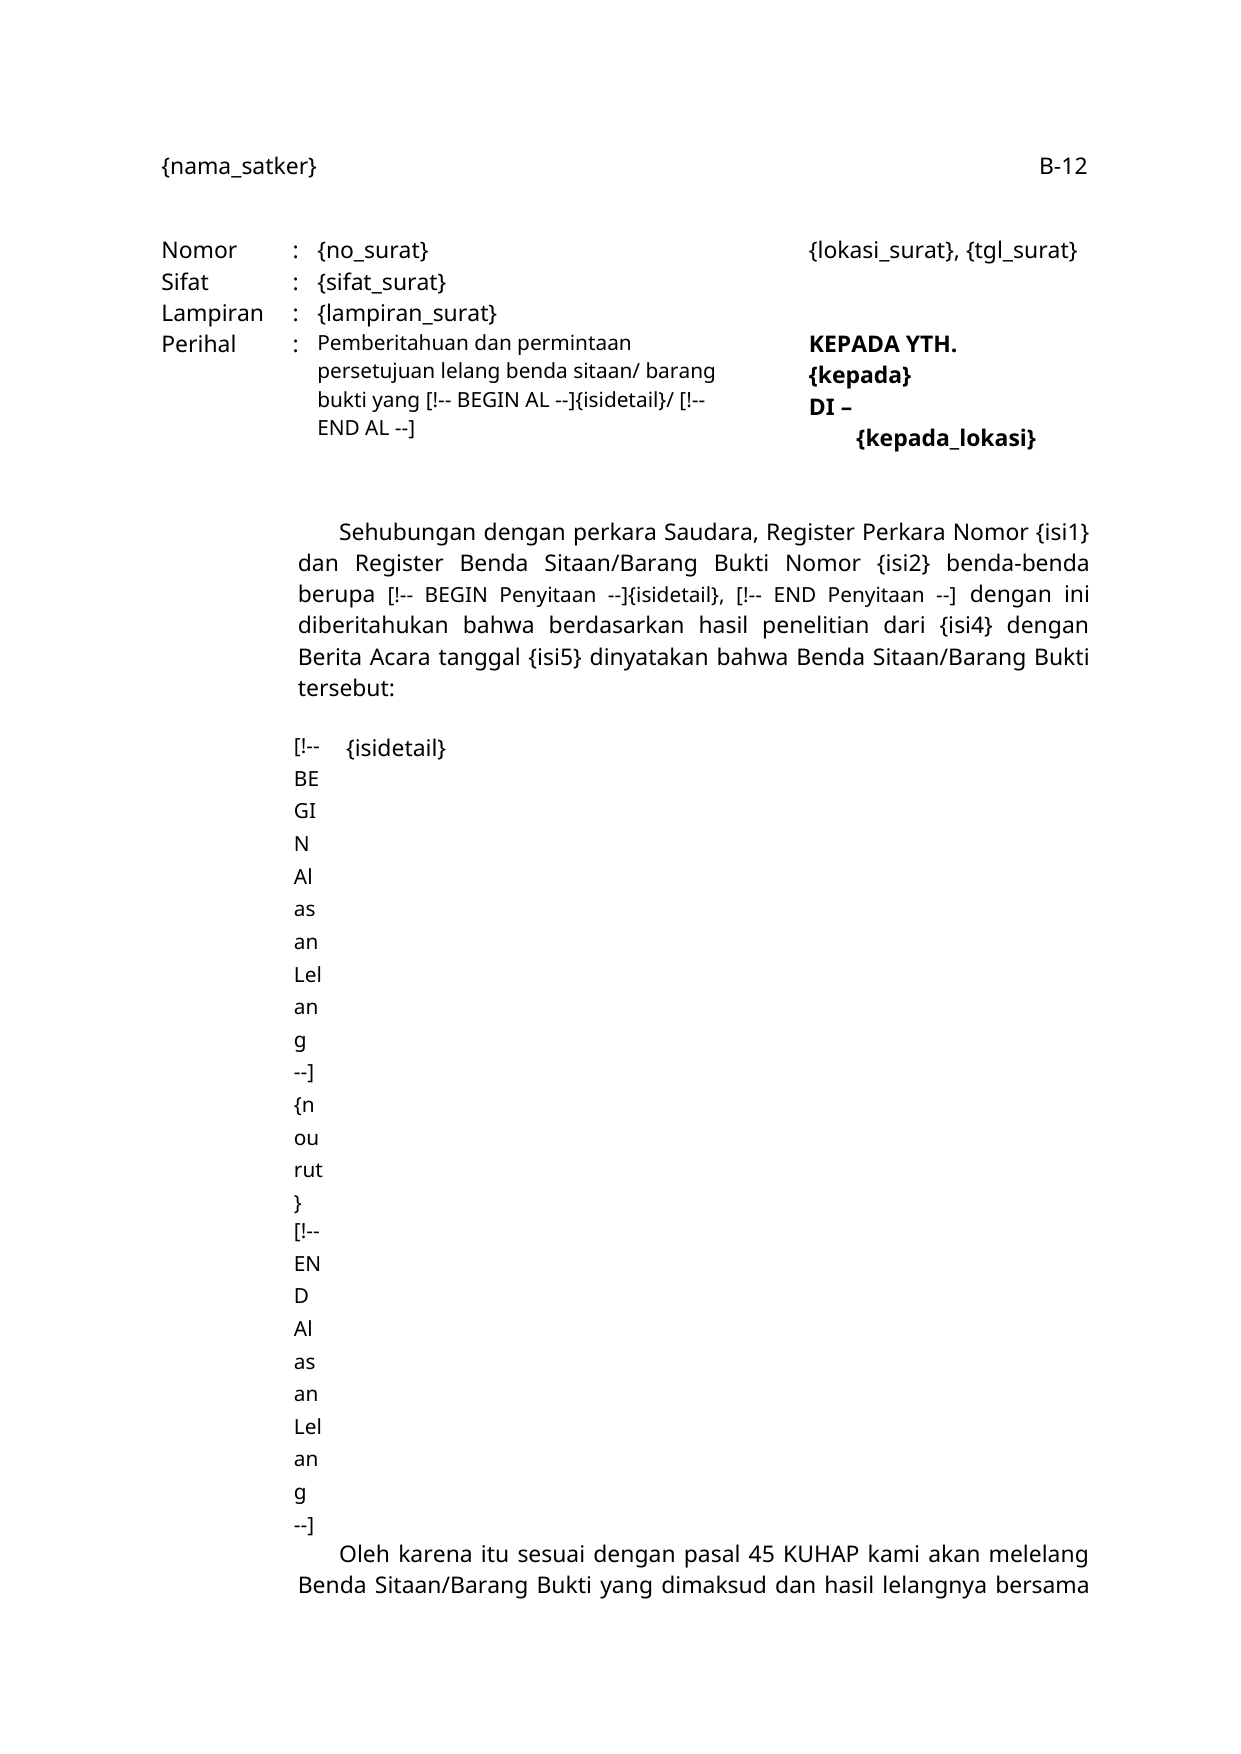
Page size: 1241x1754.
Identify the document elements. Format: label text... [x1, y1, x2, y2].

table_cell [763, 328, 797, 453]
table_header Nomor [150, 234, 291, 266]
table_cell Perihal [150, 328, 291, 453]
table_cell : [291, 297, 306, 328]
table_header {nama_satker} [150, 150, 846, 181]
table_cell : [291, 328, 306, 453]
table_cell [798, 297, 1099, 328]
table_cell : [291, 266, 306, 297]
text Sehubungan dengan perkara Saudara, Register Perkara Nomor {isi1} dan Register Benda Sitaan/Barang Bukti Nomor {isi2} benda-benda berupa [!-- BEGIN Penyitaan --]{isidetail}, [!-- END Penyitaan --] dengan ini diberitahukan bahwa berdasarkan hasil penelitian dari {isi4} dengan Berita Acara tanggal {isi5} dinyatakan bahwa Benda Sitaan/Barang Bukti tersebut: [298, 516, 1090, 703]
table_header [846, 150, 903, 181]
table_header {isidetail} [335, 731, 1098, 1216]
table_cell [!-- END AlasanLelang --] [283, 1216, 334, 1538]
table_cell KEPADA YTH. {kepada} DI – {kepada_lokasi} [798, 328, 1099, 453]
table_cell [763, 266, 797, 297]
table_cell [335, 1216, 1098, 1538]
table_cell {lampiran_surat} [306, 297, 763, 328]
table_header {lokasi_surat}, {tgl_surat} [798, 234, 1099, 266]
table_cell Lampiran [150, 297, 291, 328]
text Oleh karena itu sesuai dengan pasal 45 KUHAP kami akan melelang Benda Sitaan/Barang Bukti yang dimaksud dan hasil lelangnya bersama [298, 1538, 1090, 1601]
table_cell {sifat_surat} [306, 266, 763, 297]
table_cell [763, 297, 797, 328]
table_header [763, 234, 797, 266]
table_header [!-- BEGIN AlasanLelang --]{nourut} [283, 731, 334, 1216]
table_cell Pemberitahuan dan permintaan persetujuan lelang benda sitaan/ barang bukti yang [!-- BEGIN AL --]{isidetail}/ [!-- END AL --] [306, 328, 763, 453]
table_header B-12 [903, 150, 1099, 181]
table_header : [291, 234, 306, 266]
table_cell [798, 266, 1099, 297]
table_cell Sifat [150, 266, 291, 297]
table_header {no_surat} [306, 234, 763, 266]
